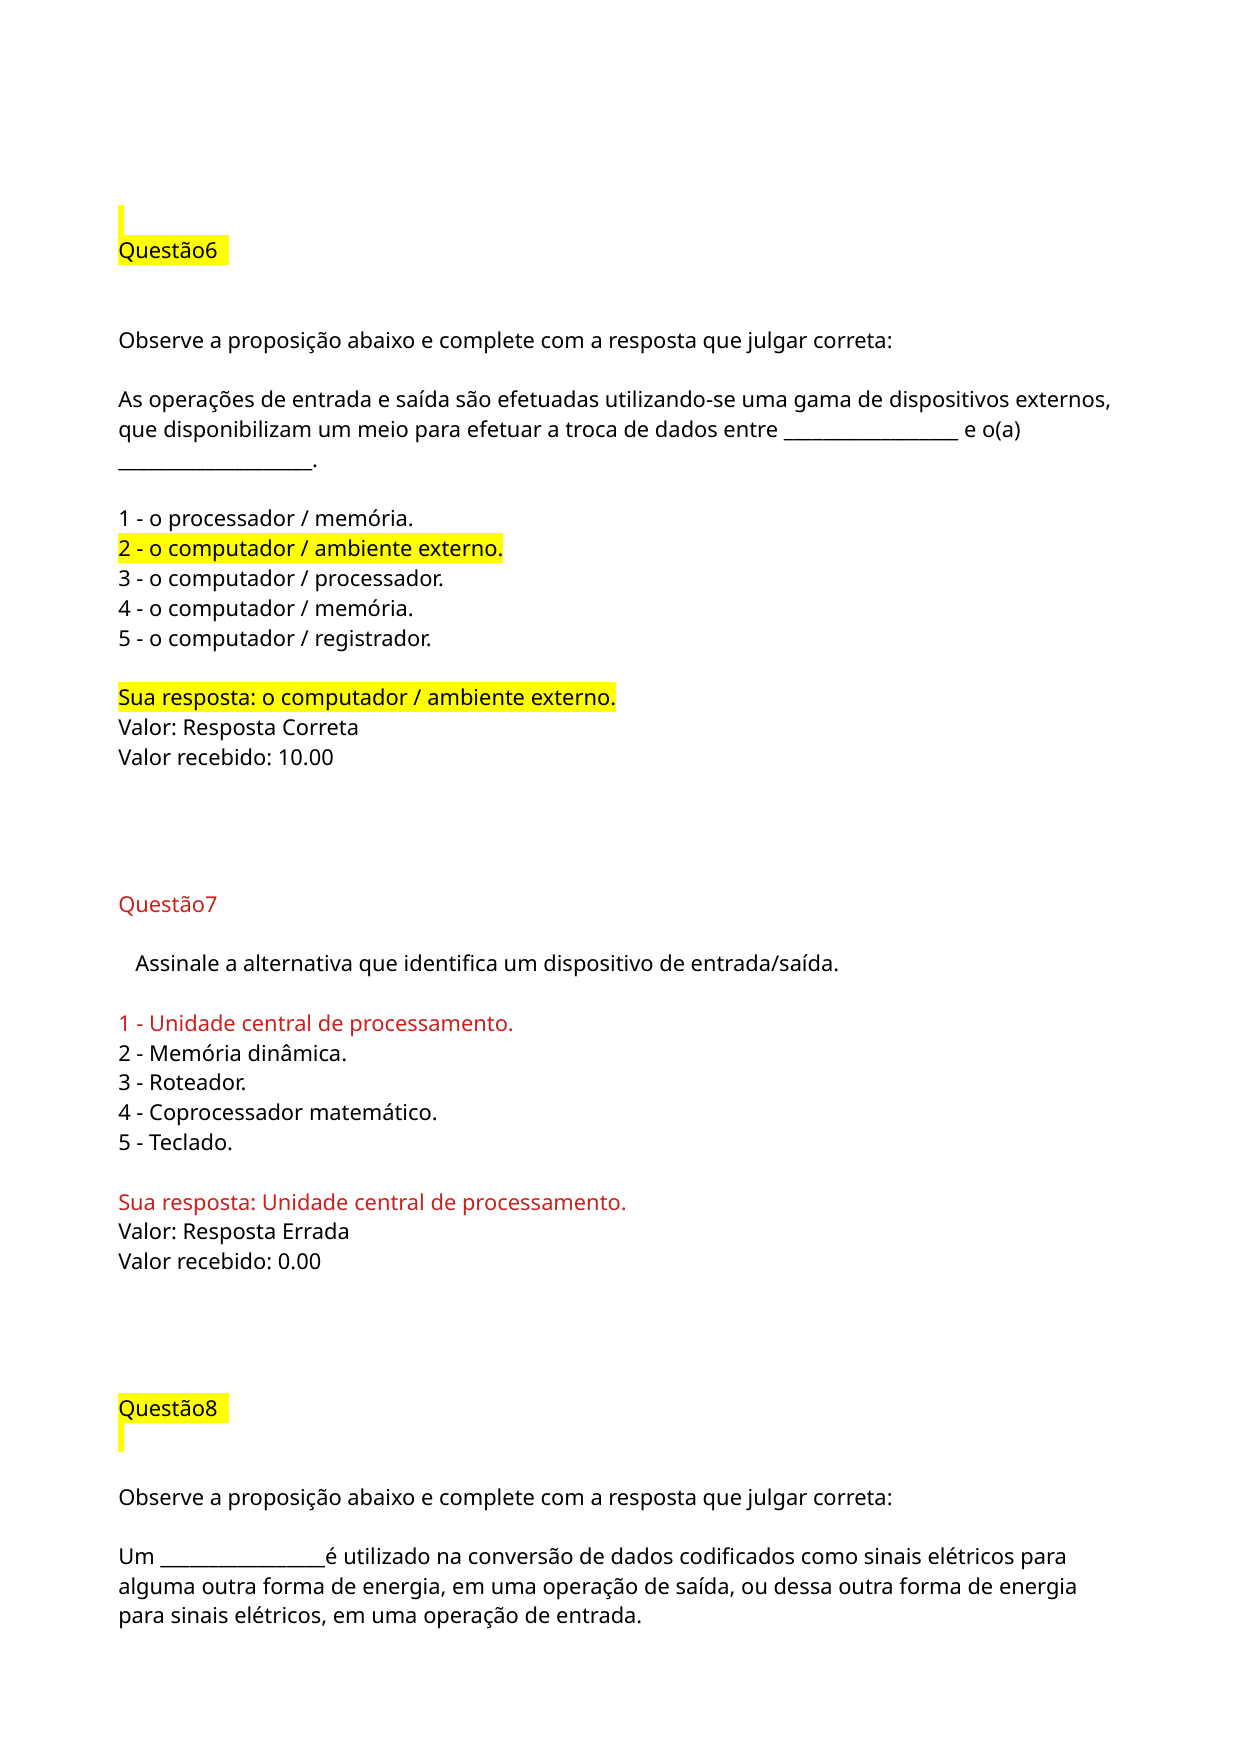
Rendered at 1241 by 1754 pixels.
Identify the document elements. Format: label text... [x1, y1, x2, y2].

text Valor: Resposta Errada [118, 1216, 1122, 1246]
text Observe a proposição abaixo e complete com a resposta que julgar correta: [118, 324, 1122, 354]
text 4 - Coprocessador matemático. [118, 1097, 1122, 1127]
text Observe a proposição abaixo e complete com a resposta que julgar correta: [118, 1482, 1122, 1512]
text Valor recebido: 0.00 [118, 1246, 1122, 1276]
text Sua resposta: o computador / ambiente externo. [118, 682, 1122, 712]
text Assinale a alternativa que identifica um dispositivo de entrada/saída. [118, 948, 1122, 978]
text Questão8 [118, 1393, 1122, 1423]
text Um _________________é utilizado na conversão de dados codificados como sinais elétricos para alguma outra forma de energia, em uma operação de saída, ou dessa outra forma de energia para sinais elétricos, em uma operação de entrada. [118, 1541, 1122, 1630]
text 1 - o processador / memória. [118, 503, 1122, 533]
text 4 - o computador / memória. [118, 593, 1122, 622]
text 1 - Unidade central de processamento. [118, 1008, 1122, 1037]
text 3 - Roteador. [118, 1067, 1122, 1097]
text Valor recebido: 10.00 [118, 742, 1122, 771]
text Questão7 [118, 888, 1122, 918]
text 2 - o computador / ambiente externo. [118, 533, 1122, 563]
text 3 - o computador / processador. [118, 563, 1122, 593]
text Valor: Resposta Correta [118, 712, 1122, 742]
text As operações de entrada e saída são efetuadas utilizando-se uma gama de dispositivos externos, que disponibilizam um meio para efetuar a troca de dados entre __________________ e o(a) ____________________. [118, 384, 1122, 473]
text Questão6 [118, 235, 1122, 265]
text 5 - o computador / registrador. [118, 622, 1122, 652]
text 2 - Memória dinâmica. [118, 1037, 1122, 1067]
text 5 - Teclado. [118, 1127, 1122, 1157]
text Sua resposta: Unidade central de processamento. [118, 1186, 1122, 1216]
